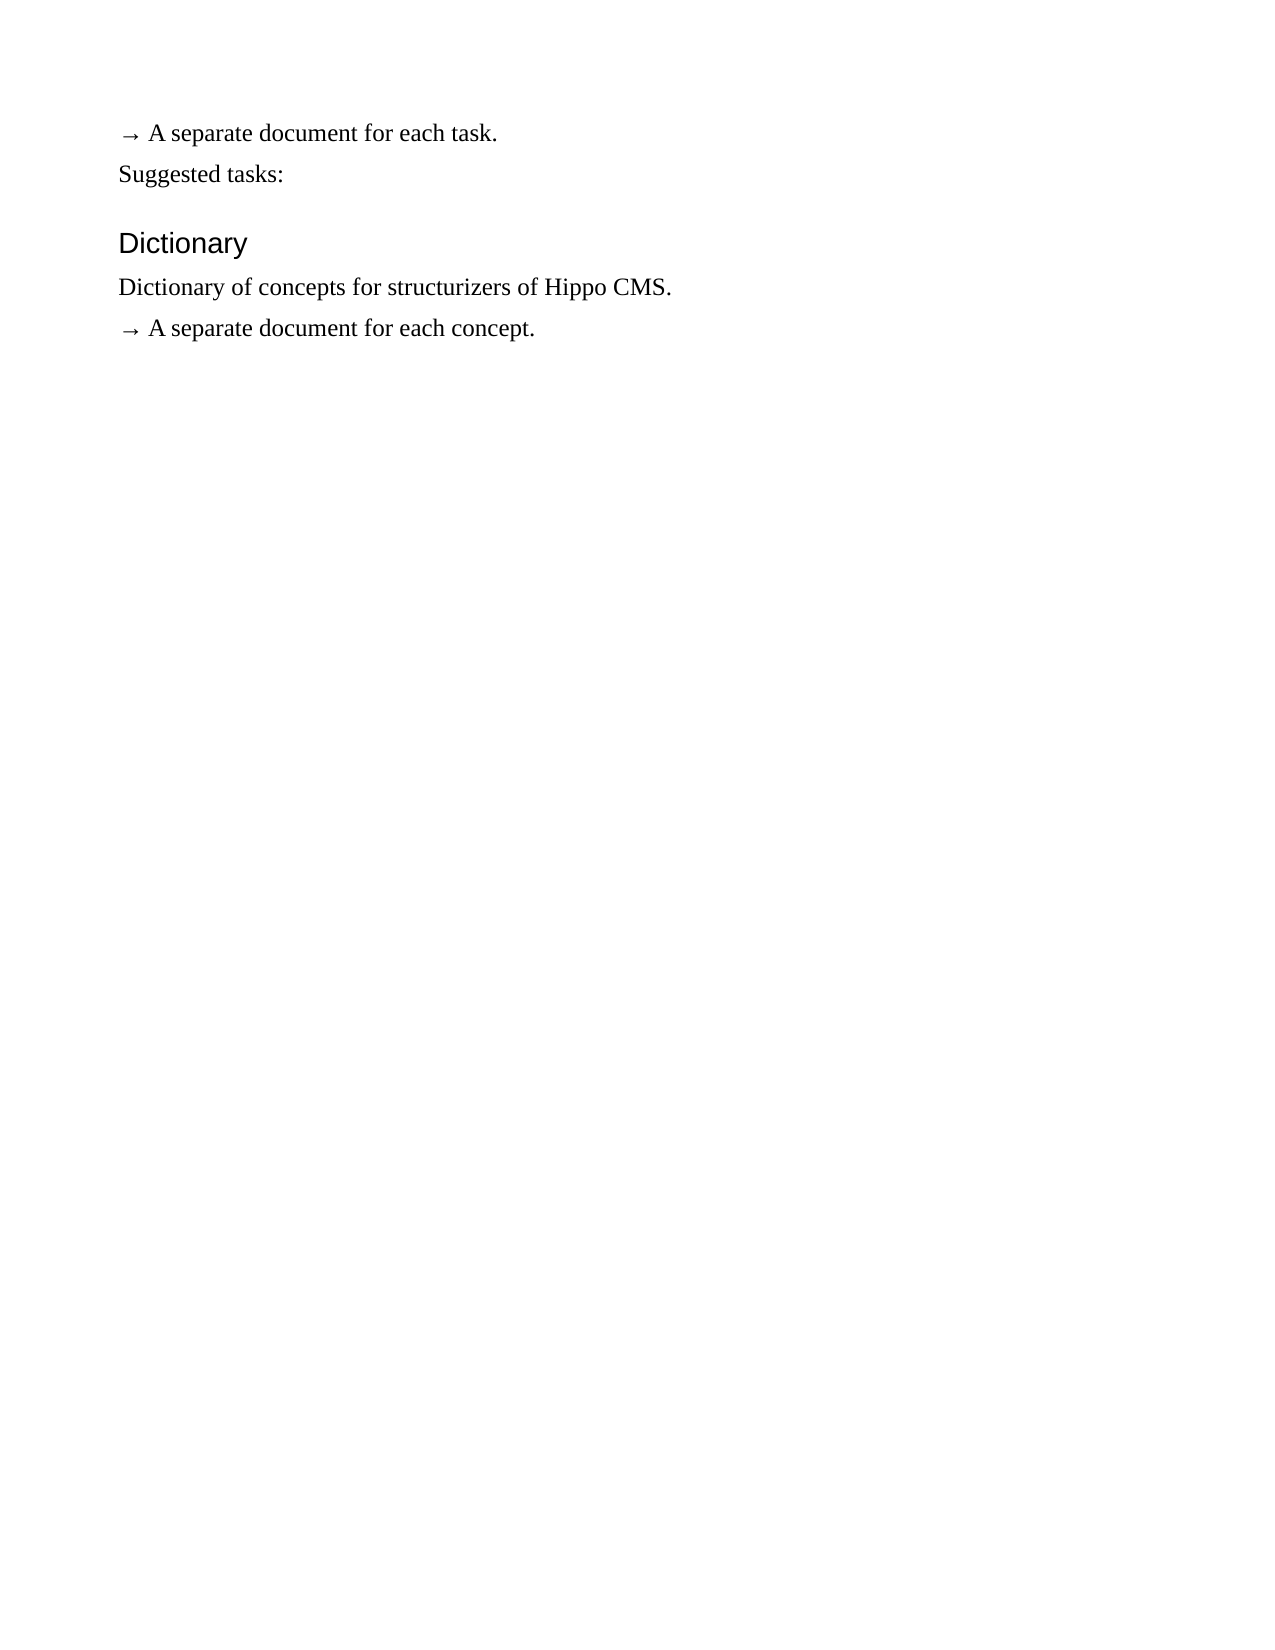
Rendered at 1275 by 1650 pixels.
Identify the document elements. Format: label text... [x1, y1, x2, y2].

text → A separate document for each task. [118, 118, 1157, 147]
text Dictionary of concepts for structurizers of Hippo CMS. [118, 272, 1157, 300]
text Suggested tasks: [118, 159, 1157, 188]
text → A separate document for each concept. [118, 313, 1157, 342]
subtitle Dictionary [118, 226, 1157, 259]
